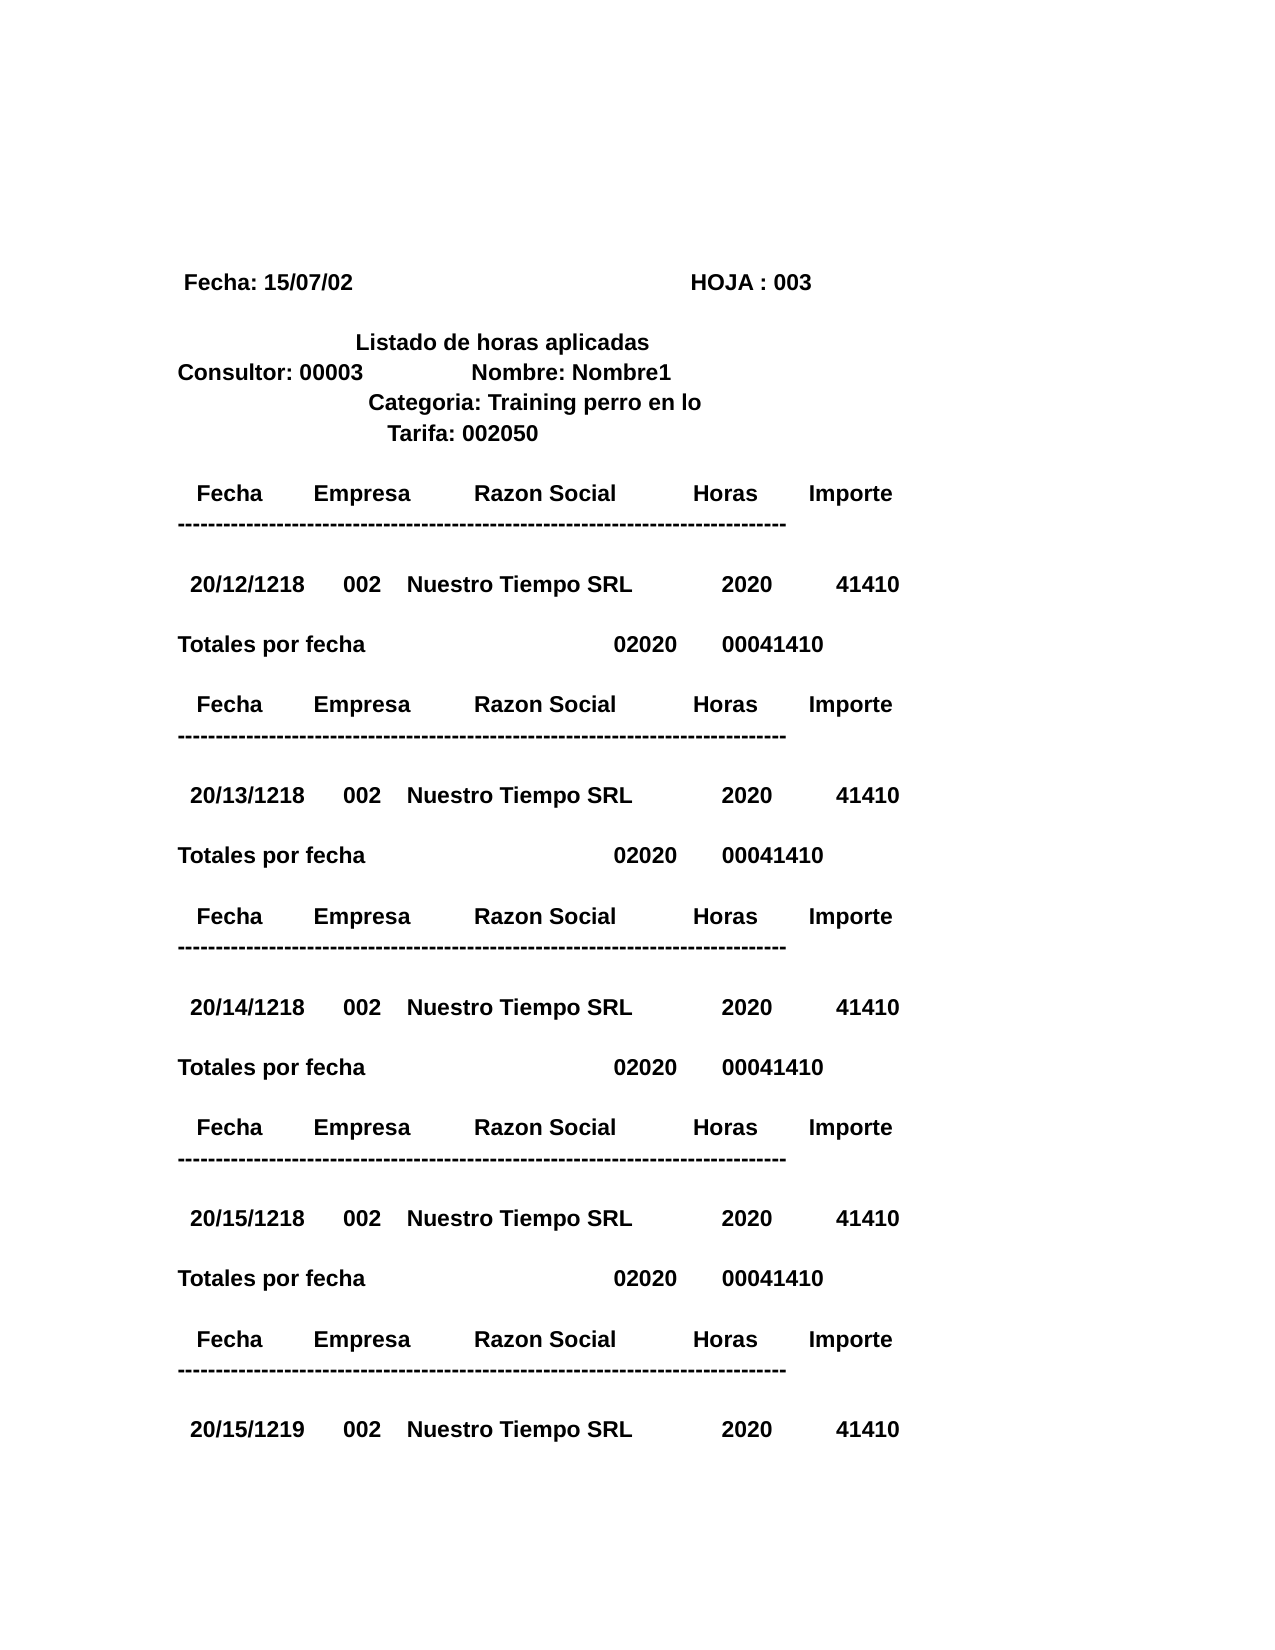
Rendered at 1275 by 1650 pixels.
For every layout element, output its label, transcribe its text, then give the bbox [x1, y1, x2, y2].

text Fecha Empresa Razon Social Horas Importe [177, 691, 1098, 718]
text -------------------------------------------------------------------------------- [177, 1144, 1098, 1171]
text Consultor: 00003 Nombre: Nombre1 [177, 359, 1098, 385]
text 20/14/1218 002 Nuestro Tiempo SRL 2020 41410 [177, 993, 1098, 1020]
text -------------------------------------------------------------------------------- [177, 933, 1098, 959]
text Totales por fecha 02020 00041410 [177, 631, 1098, 657]
text -------------------------------------------------------------------------------- [177, 1356, 1098, 1382]
text -------------------------------------------------------------------------------- [177, 722, 1098, 748]
text 20/13/1218 002 Nuestro Tiempo SRL 2020 41410 [177, 782, 1098, 808]
text Listado de horas aplicadas [177, 329, 1098, 355]
text Fecha Empresa Razon Social Horas Importe [177, 1114, 1098, 1141]
text Fecha Empresa Razon Social Horas Importe [177, 903, 1098, 929]
text Fecha Empresa Razon Social Horas Importe [177, 1326, 1098, 1352]
text Totales por fecha 02020 00041410 [177, 1265, 1098, 1292]
text Categoria: Training perro en lo [177, 389, 1098, 416]
text Totales por fecha 02020 00041410 [177, 842, 1098, 869]
text Fecha: 15/07/02 HOJA : 003 [177, 268, 1098, 295]
text 20/12/1218 002 Nuestro Tiempo SRL 2020 41410 [177, 571, 1098, 597]
text 20/15/1219 002 Nuestro Tiempo SRL 2020 41410 [177, 1416, 1098, 1443]
text Tarifa: 002050 [177, 419, 1098, 446]
text 20/15/1218 002 Nuestro Tiempo SRL 2020 41410 [177, 1205, 1098, 1231]
text Totales por fecha 02020 00041410 [177, 1054, 1098, 1080]
text -------------------------------------------------------------------------------- [177, 510, 1098, 536]
text Fecha Empresa Razon Social Horas Importe [177, 480, 1098, 506]
